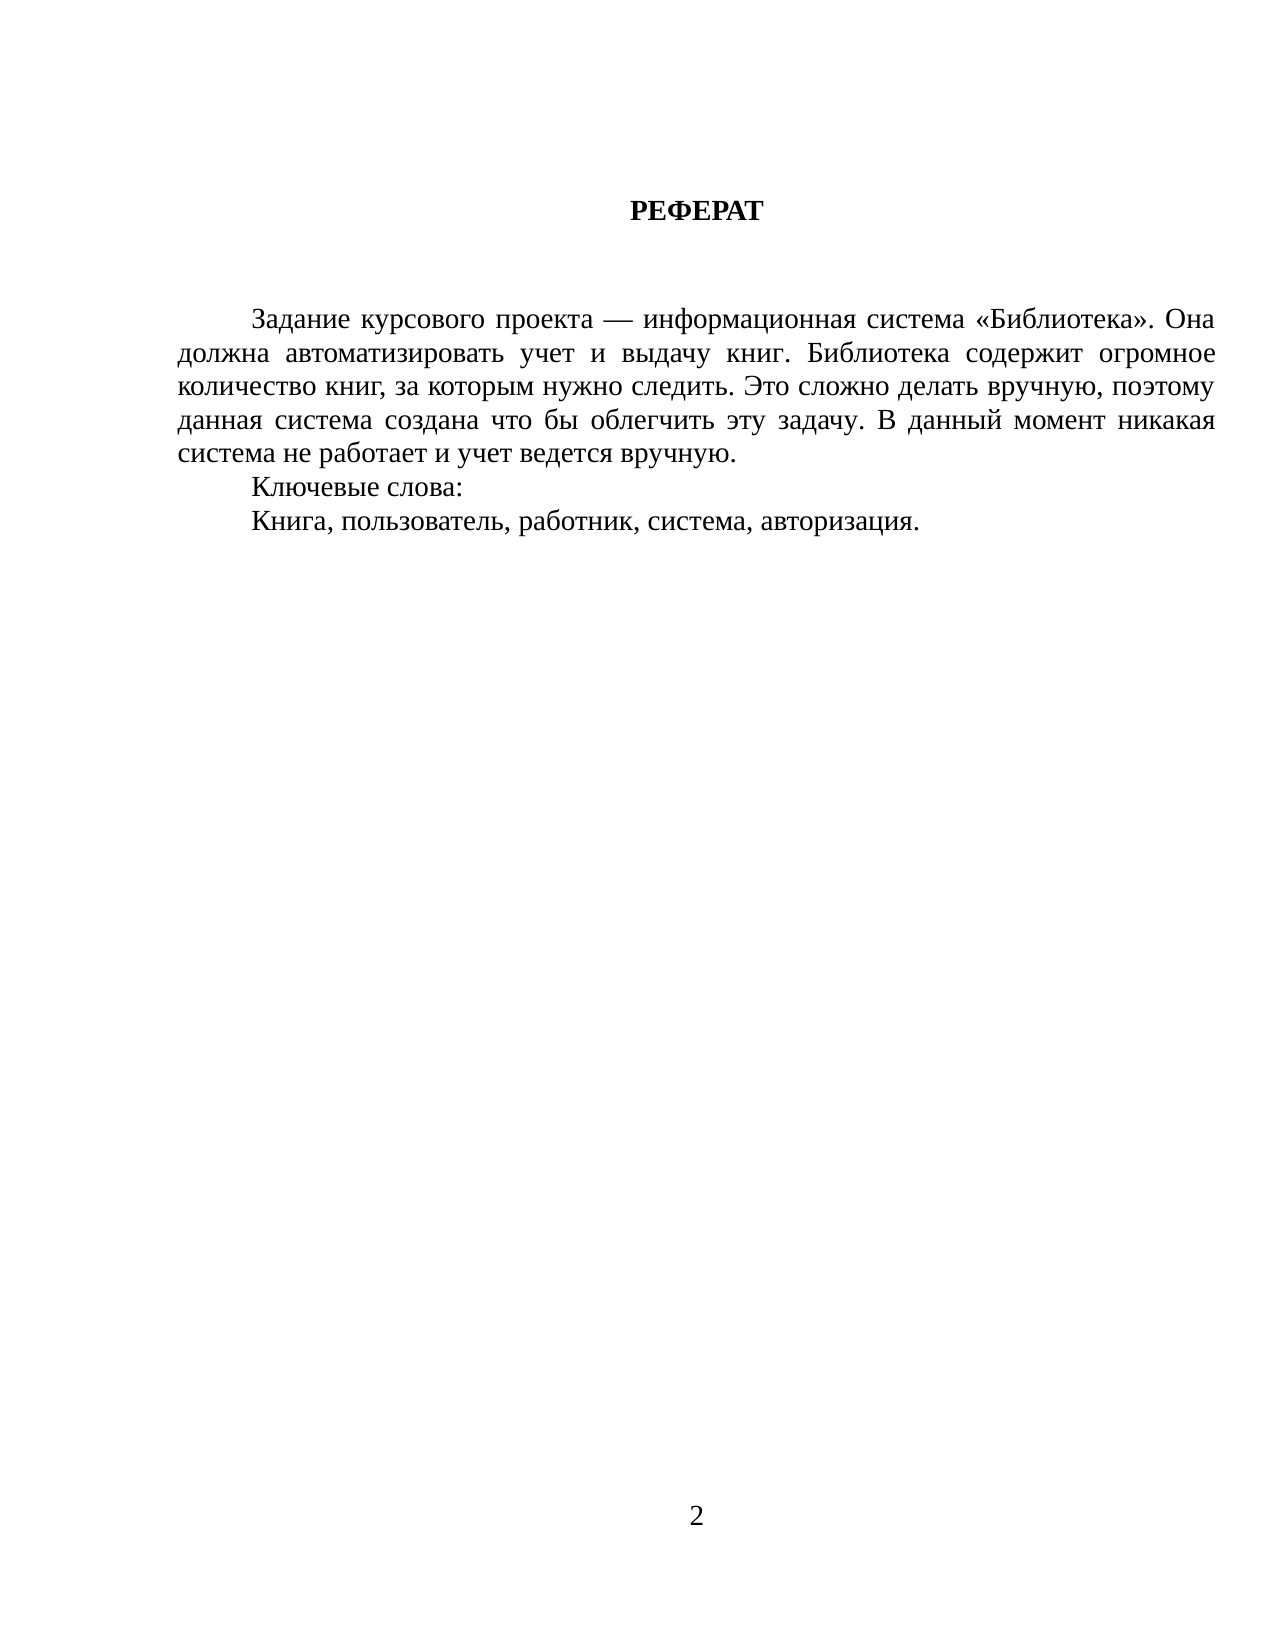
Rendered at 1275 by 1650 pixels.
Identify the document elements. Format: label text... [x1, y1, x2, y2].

text Ключевые слова: [177, 469, 1216, 503]
text Реферат [177, 193, 1216, 227]
text Задание курсового проекта — информационная система «Библиотека». Она должна автоматизировать учет и выдачу книг. Библиотека содержит огромное количество книг, за которым нужно следить. Это сложно делать вручную, поэтому данная система создана что бы облегчить эту задачу. В данный момент никакая система не работает и учет ведется вручную. [177, 301, 1216, 469]
text Книга, пользователь, работник, система, авторизация. [177, 503, 1216, 536]
